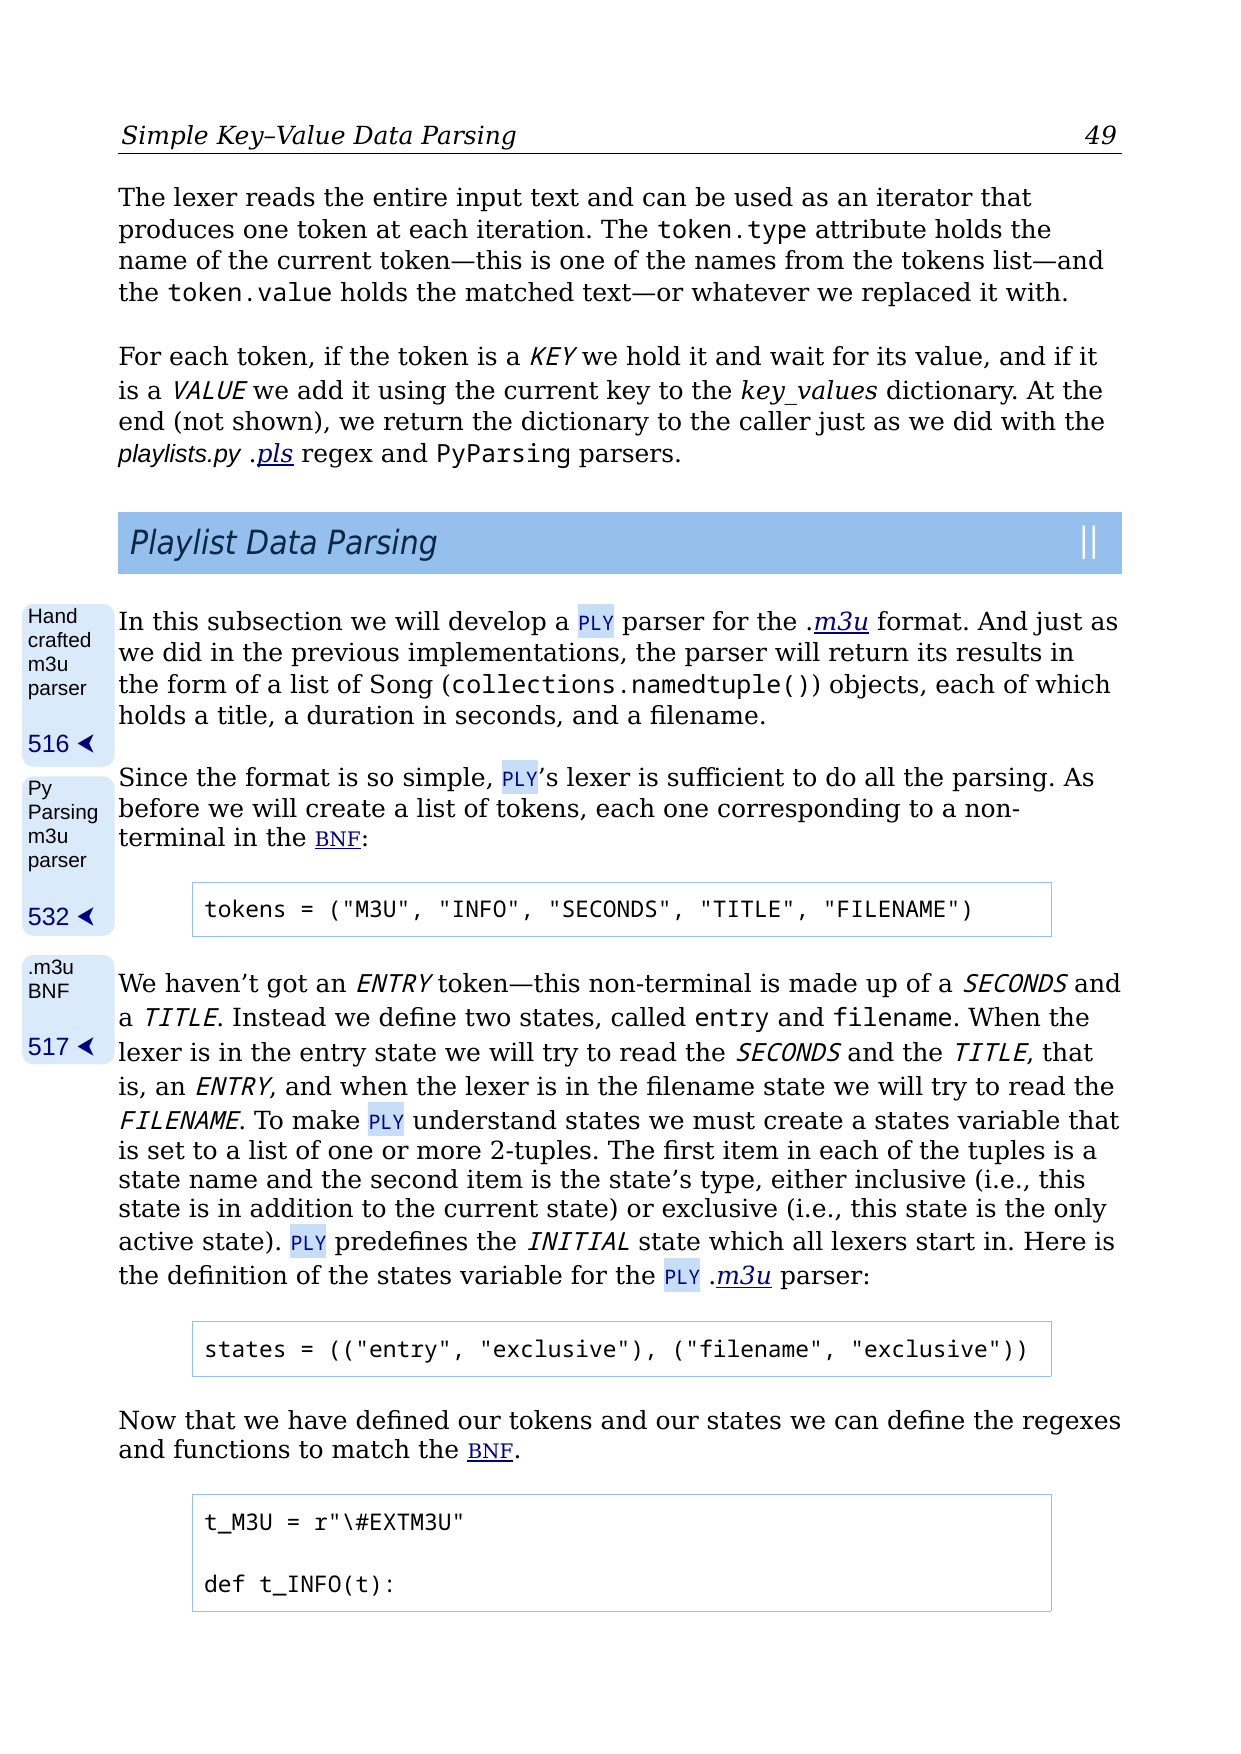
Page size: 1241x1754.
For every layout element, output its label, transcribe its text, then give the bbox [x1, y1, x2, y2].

text The lexer reads the entire input text and can be used as an iterator that produces one token at each iteration. The token.type attribute holds the name of the current token—this is one of the names from the tokens list—and the token.value holds the matched text—or whatever we replaced it with. [118, 183, 1122, 309]
text tokens = ("M3U", "INFO", "SECONDS", "TITLE", "FILENAME") [193, 883, 1051, 936]
text states = (("entry", "exclusive"), ("filename", "exclusive")) [193, 1322, 1051, 1376]
text || [1063, 521, 1098, 559]
subtitle Playlist Data Parsing [118, 512, 1122, 574]
text def t_INFO(t): [193, 1556, 1051, 1611]
text In this subsection we will develop a ply parser for the .m3u format. And just as we did in the previous implementations, the parser will return its results in the form of a list of Song (collections.namedtuple()) objects, each of which holds a title, a duration in seconds, and a filename. [118, 604, 1122, 730]
text For each token, if the token is a KEY we hold it and wait for its value, and if it is a VALUE we add it using the current key to the key_values dictionary. At the end (not shown), we return the dictionary to the caller just as we did with the playlists.py .pls regex and PyParsing parsers. [118, 339, 1122, 470]
text We haven’t got an ENTRY token—this non-terminal is made up of a SECONDS and a TITLE. Instead we define two states, called entry and filename. When the lexer is in the entry state we will try to read the SECONDS and the TITLE, that is, an ENTRY, and when the lexer is in the filename state we will try to read the FILENAME. To make ply understand states we must create a states variable that is set to a list of one or more 2-tuples. The first item in each of the tuples is a state name and the second item is the state’s type, either inclusive (i.e., this state is in addition to the current state) or exclusive (i.e., this state is the only active state). ply predefines the INITIAL state which all lexers start in. Here is the definition of the states variable for the ply .m3u parser: [118, 966, 1122, 1292]
text t_M3U = r"\#EXTM3U" [193, 1495, 1051, 1525]
text Since the format is so simple, ply’s lexer is sufficient to do all the parsing. As before we will create a list of tokens, each one corresponding to a non-terminal in the bnf: [118, 760, 1122, 852]
text Now that we have defined our tokens and our states we can define the regexes and functions to match the bnf. [118, 1406, 1122, 1464]
